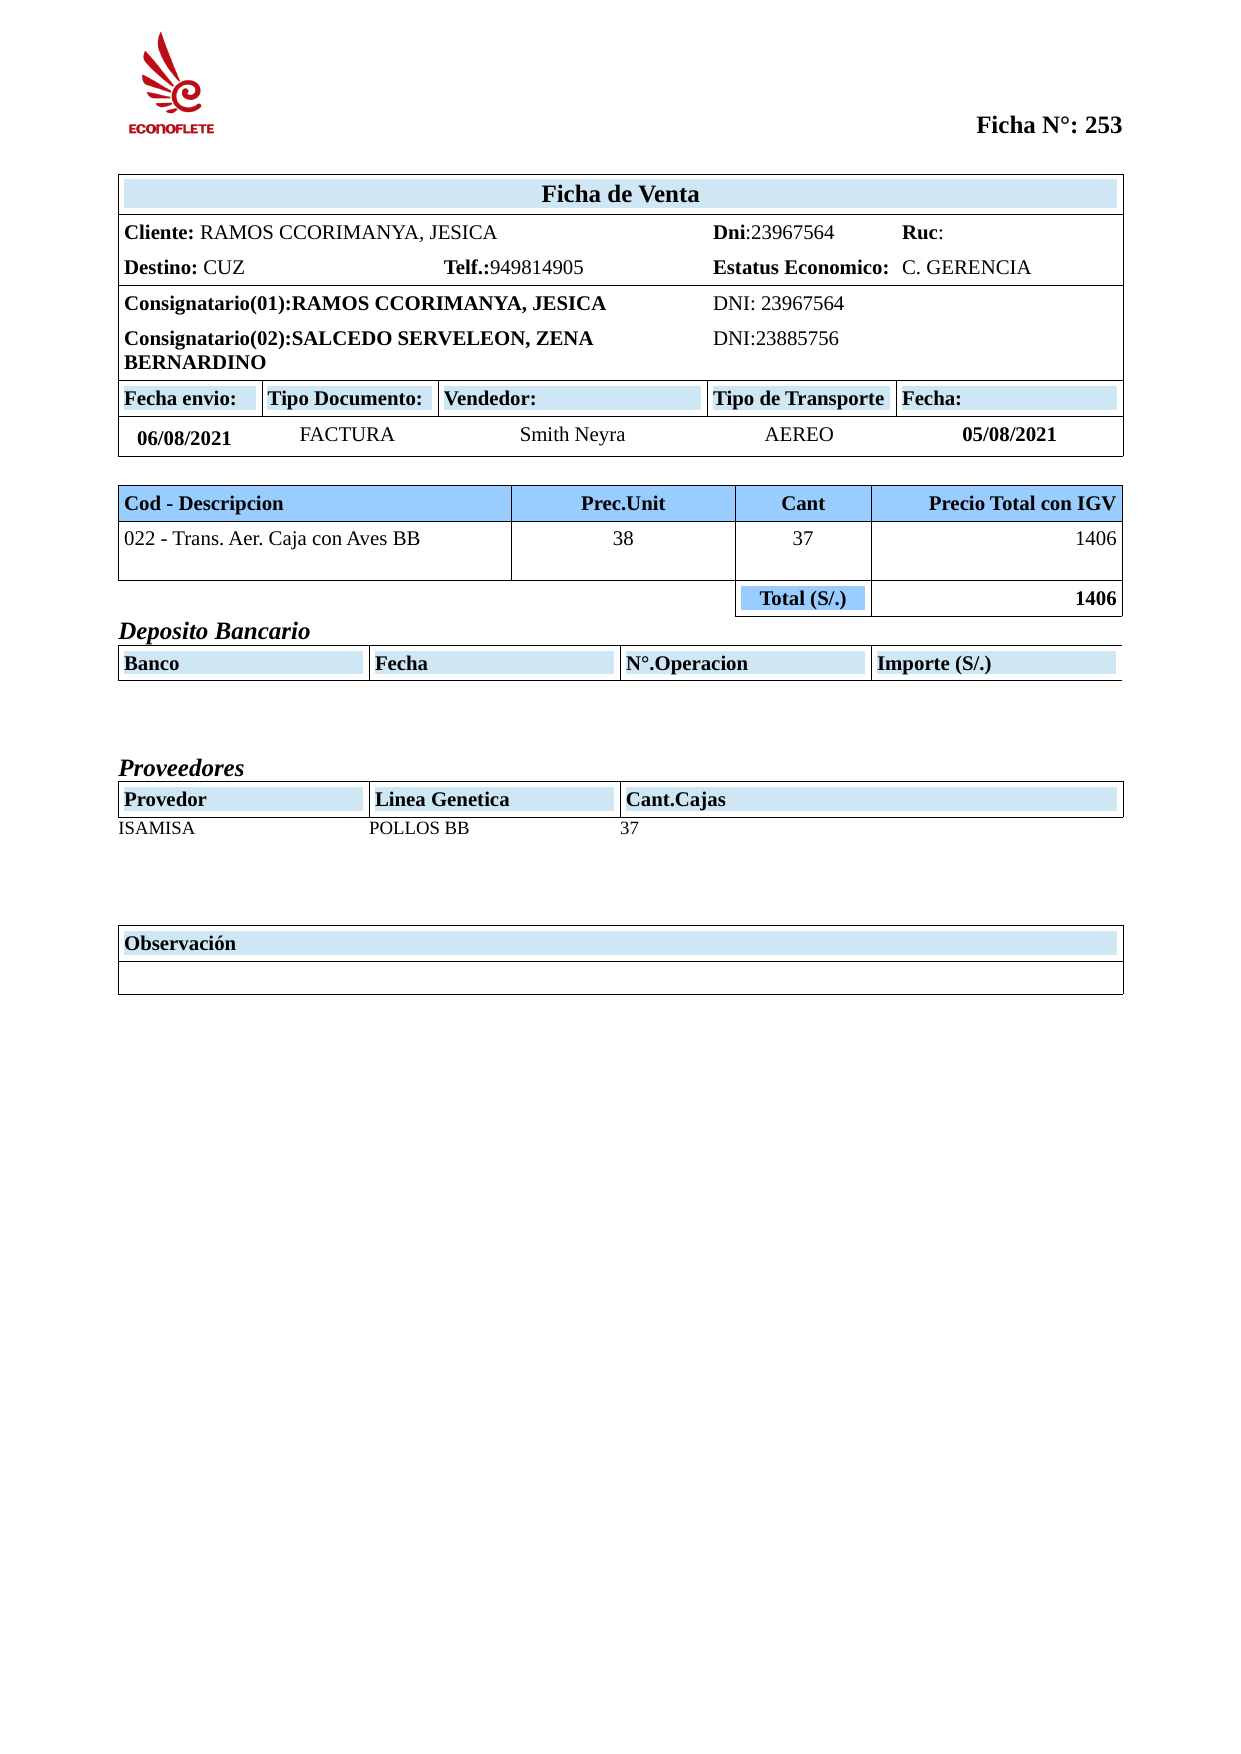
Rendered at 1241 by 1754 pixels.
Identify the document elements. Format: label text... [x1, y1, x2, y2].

table_cell [118, 839, 369, 860]
table_cell [118, 903, 369, 925]
table_cell Vendedor: [439, 381, 707, 416]
table_cell 37 [736, 522, 871, 580]
table_cell [871, 705, 1122, 728]
table_cell FACTURA [262, 417, 438, 456]
table_header Linea Genetica [370, 782, 620, 817]
table_header Ficha de Venta [119, 175, 1123, 214]
table_cell 37 [620, 818, 1123, 839]
table_header Prec.Unit [512, 486, 735, 521]
table_cell [119, 962, 1123, 994]
table_cell AEREO [707, 417, 896, 456]
table_cell Destino: CUZ [119, 249, 438, 285]
table_cell [118, 681, 369, 704]
table_cell C. GERENCIA [896, 249, 1123, 285]
table_cell 1406 [872, 581, 1122, 616]
table_header Fecha [370, 646, 620, 680]
table_cell Telf.:949814905 [438, 249, 707, 285]
table_header Banco [119, 646, 369, 680]
table_cell [369, 729, 620, 753]
table_cell DNI:23885756 [707, 321, 1123, 380]
table_header Cod - Descripcion [119, 486, 511, 521]
table_header N°.Operacion [621, 646, 871, 680]
table_cell [620, 839, 1123, 860]
table_cell Total (S/.) [736, 581, 871, 616]
table_cell [620, 729, 871, 753]
table_cell [118, 860, 369, 882]
table_cell 022 - Trans. Aer. Caja con Aves BB [119, 522, 511, 580]
table_cell Tipo de Transporte [708, 381, 896, 416]
table_header Cant [736, 486, 871, 521]
table_cell Ruc: [896, 215, 1123, 249]
table_cell 05/08/2021 [896, 417, 1123, 456]
table_cell [620, 681, 871, 704]
text Deposito Bancario [118, 616, 1122, 645]
table_cell [620, 860, 1123, 882]
table_cell [369, 882, 620, 903]
table_cell Smith Neyra [438, 417, 707, 456]
table_cell [620, 705, 871, 728]
table_cell [369, 903, 620, 925]
table_header Importe (S/.) [872, 646, 1122, 680]
table_cell Tipo Documento: [263, 381, 438, 416]
table_header Cant.Cajas [621, 782, 1123, 817]
table_cell [369, 681, 620, 704]
table_cell [620, 903, 1123, 925]
table_cell 06/08/2021 [119, 417, 262, 456]
table_cell [369, 839, 620, 860]
table_cell Cliente: RAMOS CCORIMANYA, JESICA [119, 215, 707, 249]
table_cell 38 [512, 522, 735, 580]
table_cell [871, 681, 1122, 704]
table_header Precio Total con IGV [872, 486, 1122, 521]
table_cell ISAMISA [118, 818, 369, 839]
table_cell Dni:23967564 [707, 215, 896, 249]
table_cell [369, 860, 620, 882]
table_cell 1406 [872, 522, 1122, 580]
table_cell Fecha envio: [119, 381, 262, 416]
table_cell [118, 882, 369, 903]
text Proveedores [118, 753, 1122, 781]
table_cell [118, 581, 511, 616]
table_cell [118, 729, 369, 753]
table_cell POLLOS BB [369, 818, 620, 839]
table_cell DNI: 23967564 [707, 286, 1123, 321]
table_cell Consignatario(01):RAMOS CCORIMANYA, JESICA [119, 286, 707, 321]
table_cell [118, 705, 369, 728]
table_cell Estatus Economico: [707, 249, 896, 285]
table_cell Fecha: [897, 381, 1123, 416]
table_cell [511, 581, 735, 616]
table_cell [871, 729, 1122, 753]
table_cell [620, 882, 1123, 903]
table_header Observación [119, 926, 1123, 961]
picture [118, 31, 225, 134]
table_cell Consignatario(02):SALCEDO SERVELEON, ZENA BERNARDINO [119, 321, 707, 380]
table_header Provedor [119, 782, 369, 817]
table_cell [369, 705, 620, 728]
